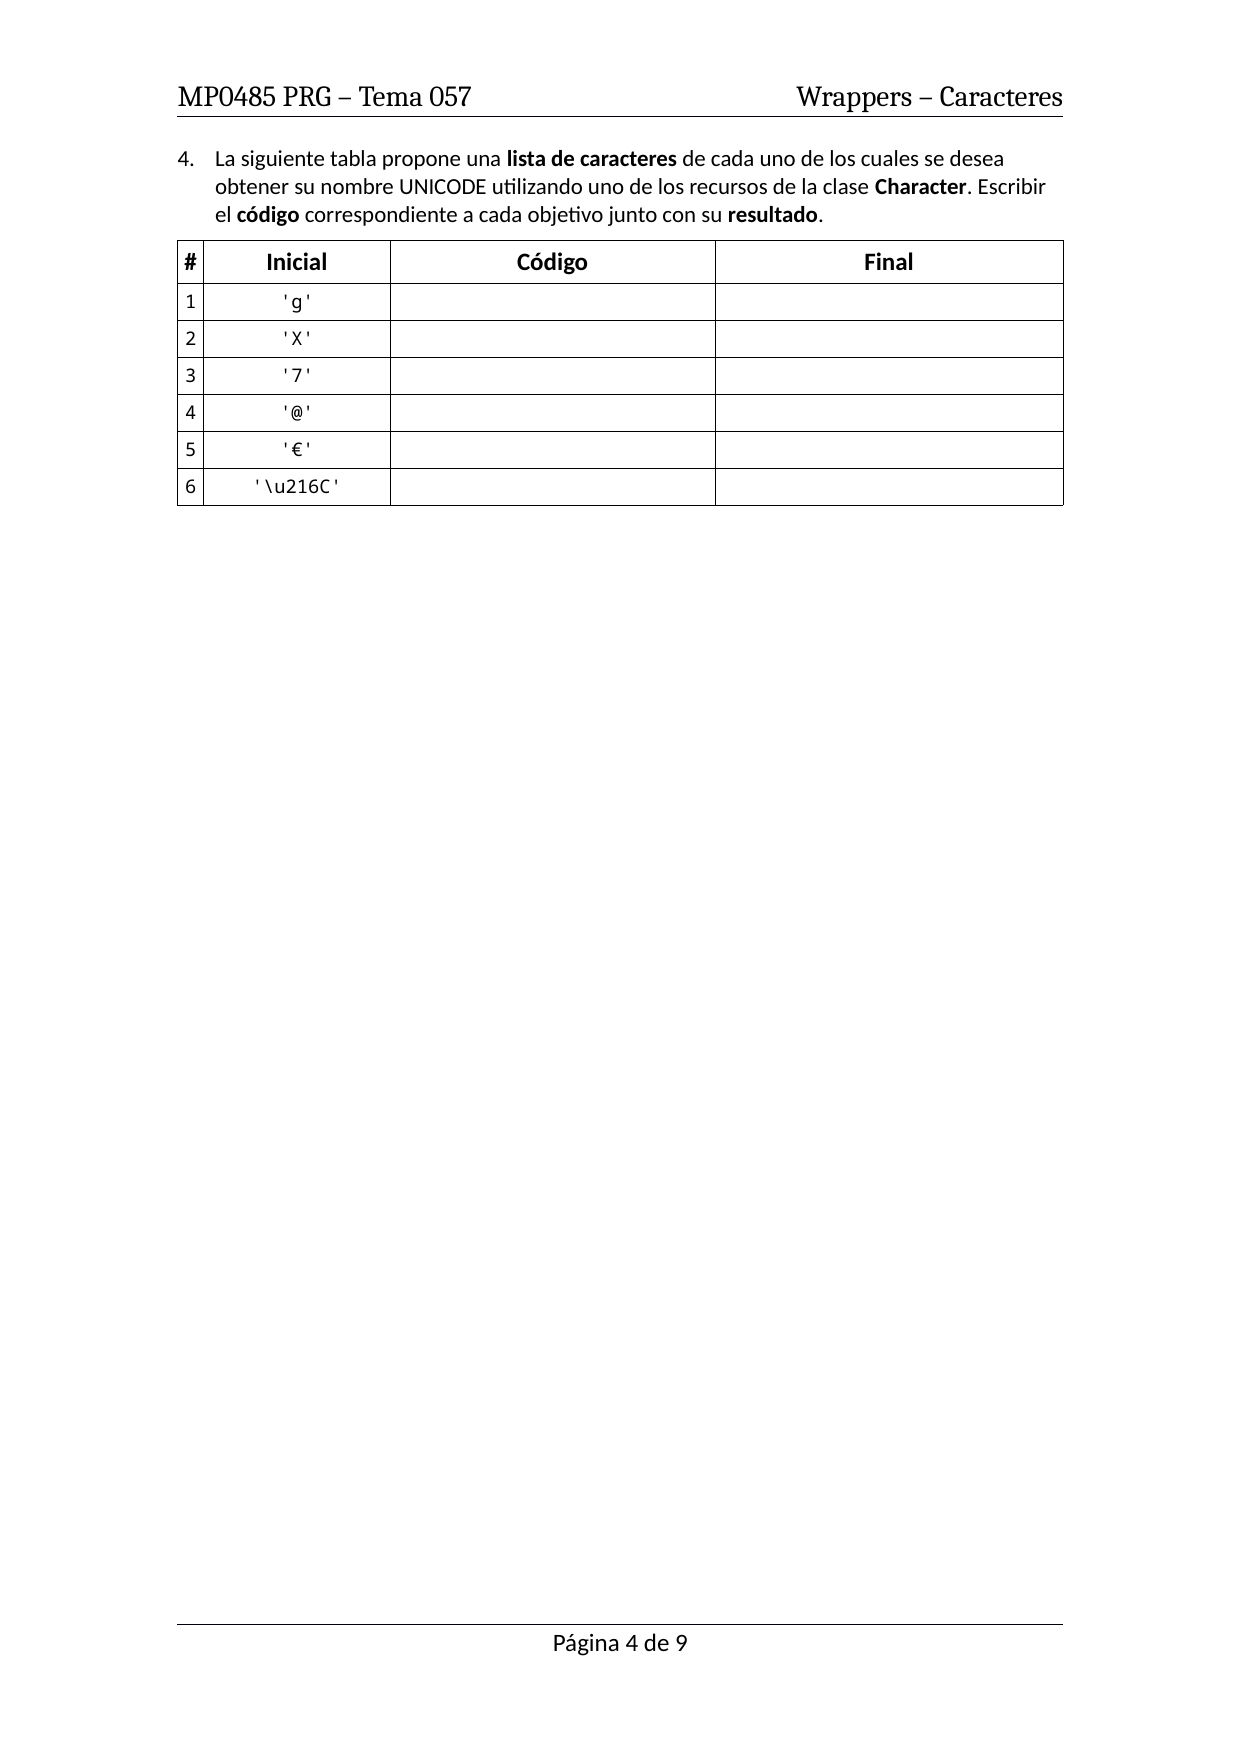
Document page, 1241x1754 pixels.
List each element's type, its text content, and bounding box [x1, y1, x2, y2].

table_cell 4 [178, 395, 203, 431]
table_cell '\u216C' [204, 469, 390, 505]
table_cell 'X' [204, 321, 390, 357]
table_header Inicial [204, 241, 390, 282]
table_cell 1 [178, 284, 203, 319]
table_cell 3 [178, 358, 203, 394]
table_header Código [391, 241, 715, 282]
table_cell [391, 284, 715, 319]
table_header Final [716, 241, 1063, 282]
table_cell [391, 432, 715, 468]
table_cell [391, 469, 715, 505]
table_cell '€' [204, 432, 390, 468]
table_cell [716, 284, 1063, 319]
table_cell [716, 395, 1063, 431]
table_cell 'g' [204, 284, 390, 319]
table_cell 6 [178, 469, 203, 505]
table_cell 5 [178, 432, 203, 468]
table_cell [716, 432, 1063, 468]
list La siguiente tabla propone una lista de caracteres de cada uno de los cuales se desea obtener su nombre UNICODE utilizando uno de los recursos de la clase Character. Escribir el código correspondiente a cada objetivo junto con su resultado. [177, 144, 1063, 228]
table_cell '7' [204, 358, 390, 394]
table_cell [716, 321, 1063, 357]
table_cell 2 [178, 321, 203, 357]
table_cell [391, 321, 715, 357]
table_cell [391, 395, 715, 431]
table_cell [391, 358, 715, 394]
table_cell [716, 469, 1063, 505]
table_cell '@' [204, 395, 390, 431]
table_header # [178, 241, 203, 282]
table_cell [716, 358, 1063, 394]
